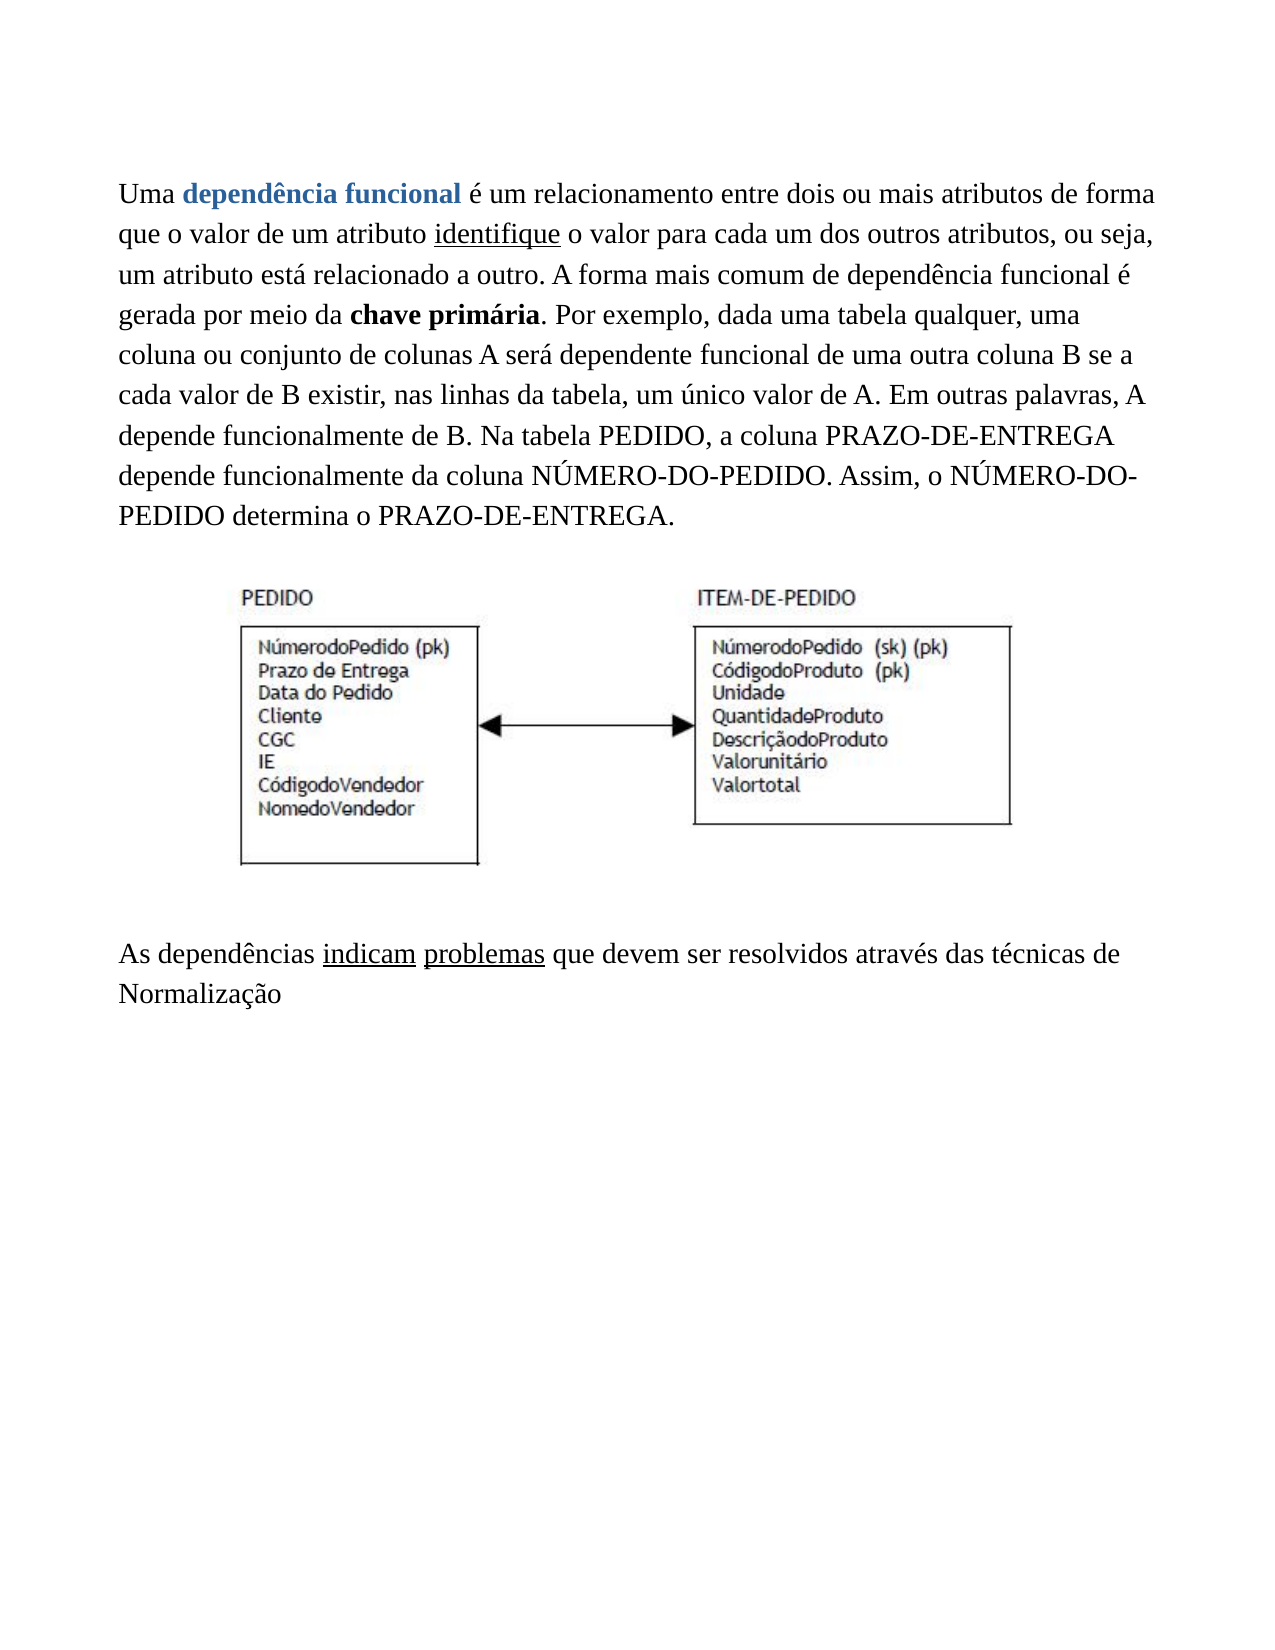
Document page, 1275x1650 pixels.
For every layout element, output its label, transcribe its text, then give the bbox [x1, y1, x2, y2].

picture [225, 565, 1050, 891]
text Uma dependência funcional é um relacionamento entre dois ou mais atributos de forma que o valor de um atributo identifique o valor para cada um dos outros atributos, ou seja, um atributo está relacionado a outro. A forma mais comum de dependência funcional é gerada por meio da chave primária. Por exemplo, dada uma tabela qualquer, uma coluna ou conjunto de colunas A será dependente funcional de uma outra coluna B se a cada valor de B existir, nas linhas da tabela, um único valor de A. Em outras palavras, A depende funcionalmente de B. Na tabela PEDIDO, a coluna PRAZO-DE-ENTREGA depende funcionalmente da coluna NÚMERO-DO-PEDIDO. Assim, o NÚMERO-DO-PEDIDO determina o PRAZO-DE-ENTREGA. [118, 176, 1157, 532]
text As dependências indicam problemas que devem ser resolvidos através das técnicas de Normalização [118, 936, 1157, 1010]
